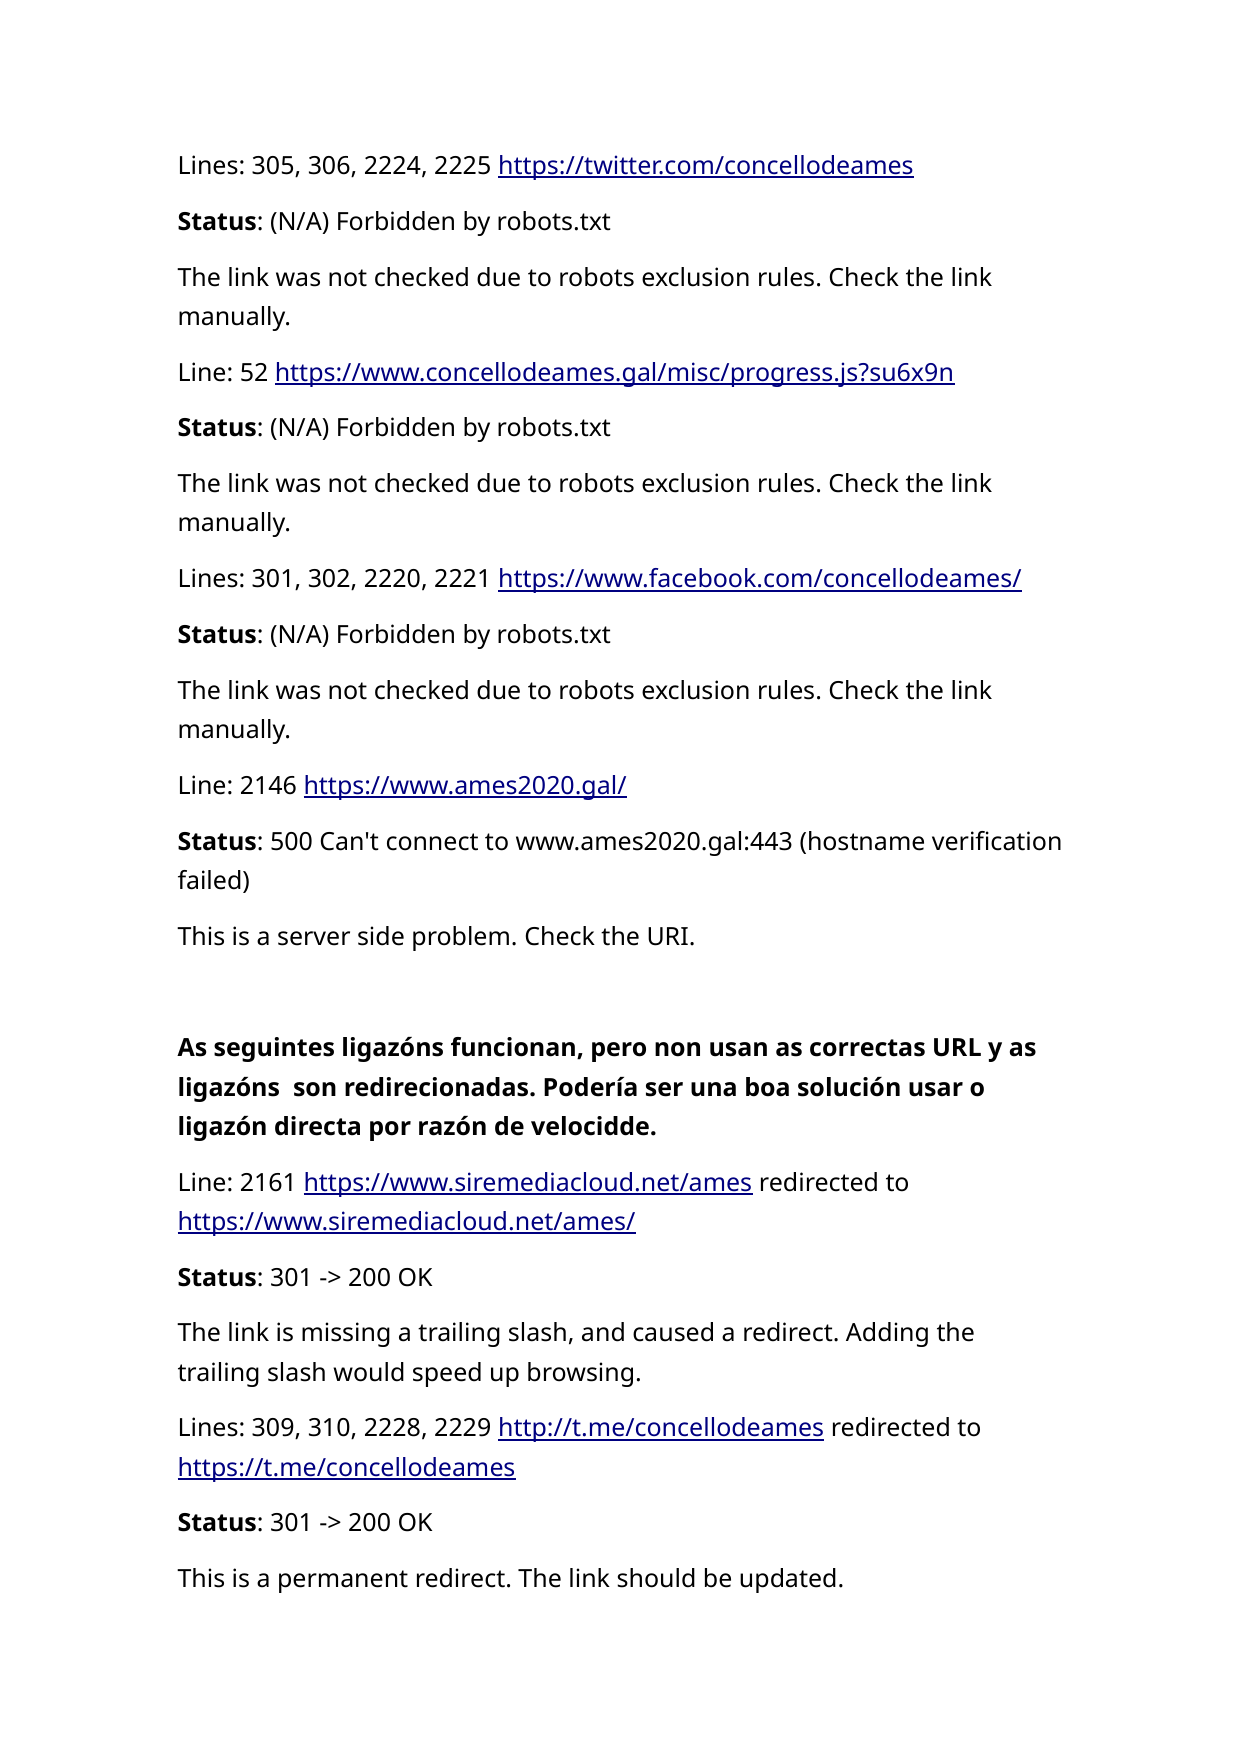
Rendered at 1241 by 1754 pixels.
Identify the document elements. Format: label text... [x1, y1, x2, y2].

text This is a server side problem. Check the URI. [177, 918, 1063, 952]
text Line: 52 https://www.concellodeames.gal/misc/progress.js?su6x9n [177, 354, 1063, 388]
text The link was not checked due to robots exclusion rules. Check the link manually. [177, 466, 1063, 539]
text Status: (N/A) Forbidden by robots.txt [177, 617, 1063, 651]
text Line: 2146 https://www.ames2020.gal/ [177, 768, 1063, 802]
text Line: 2161 https://www.siremediacloud.net/ames redirected to https://www.siremediacloud.net/ames/ [177, 1164, 1063, 1237]
text The link was not checked due to robots exclusion rules. Check the link manually. [177, 259, 1063, 332]
text Status: 500 Can't connect to www.ames2020.gal:443 (hostname verification failed) [177, 823, 1063, 897]
text The link was not checked due to robots exclusion rules. Check the link manually. [177, 673, 1063, 746]
text Status: (N/A) Forbidden by robots.txt [177, 410, 1063, 444]
text Status: (N/A) Forbidden by robots.txt [177, 203, 1063, 237]
text Status: 301 -> 200 OK [177, 1259, 1063, 1293]
text This is a permanent redirect. The link should be updated. [177, 1561, 1063, 1595]
text The link is missing a trailing slash, and caused a redirect. Adding the trailing slash would speed up browsing. [177, 1315, 1063, 1388]
text As seguintes ligazóns funcionan, pero non usan as correctas URL y as ligazóns son redirecionadas. Podería ser una boa solución usar o ligazón directa por razón de velocidde. [177, 1030, 1063, 1142]
text Status: 301 -> 200 OK [177, 1505, 1063, 1539]
text Lines: 309, 310, 2228, 2229 http://t.me/concellodeames redirected to https://t.me/concellodeames [177, 1410, 1063, 1483]
text Lines: 301, 302, 2220, 2221 https://www.facebook.com/concellodeames/ [177, 561, 1063, 595]
text Lines: 305, 306, 2224, 2225 https://twitter.com/concellodeames [177, 148, 1063, 182]
